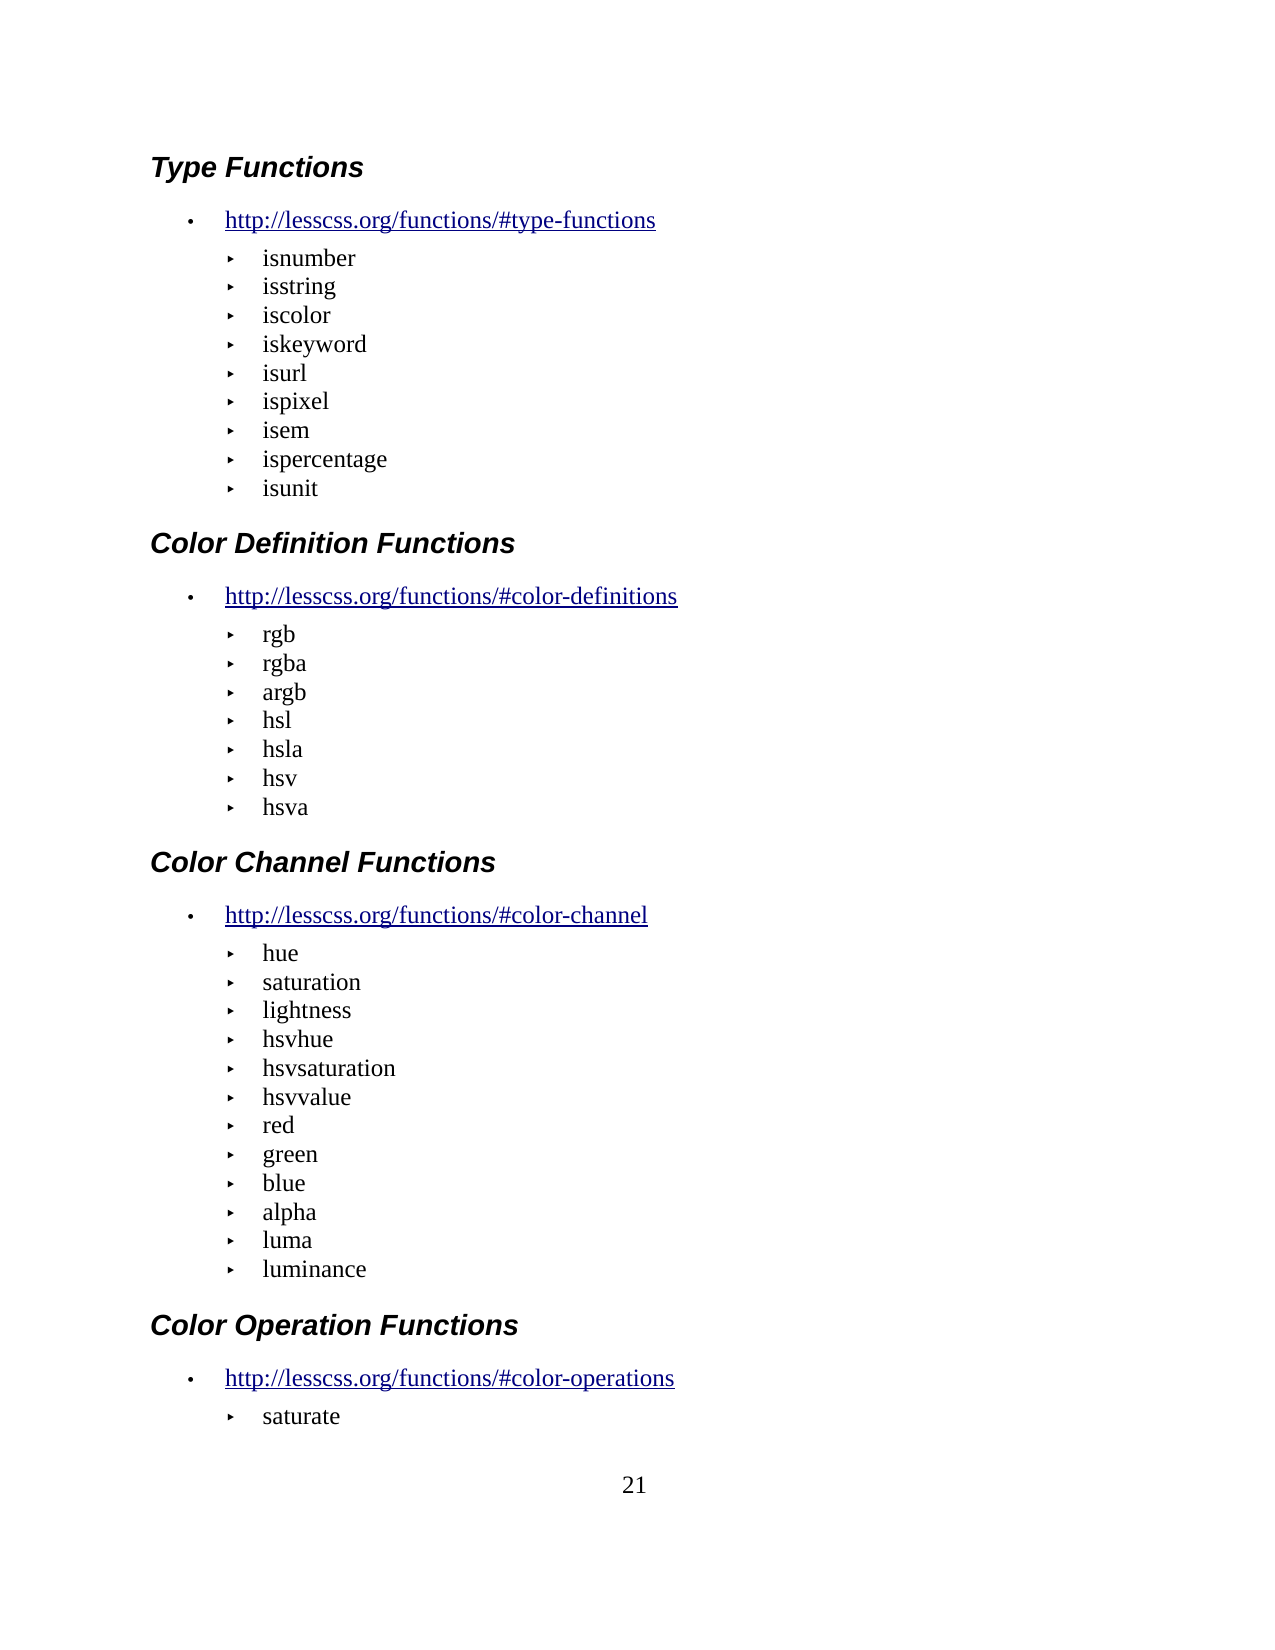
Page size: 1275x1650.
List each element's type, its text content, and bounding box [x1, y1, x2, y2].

list hsva [225, 792, 1125, 820]
list lightness [225, 996, 1125, 1024]
list isurl [225, 358, 1125, 386]
list http://lesscss.org/functions/#color-definitions [187, 581, 1125, 610]
list saturation [225, 967, 1125, 996]
list green [225, 1139, 1125, 1168]
list red [225, 1111, 1125, 1139]
list luminance [225, 1254, 1125, 1283]
list rgb [225, 619, 1125, 648]
list isunit [225, 473, 1125, 501]
subtitle Color Operation Functions [150, 1308, 1125, 1342]
list http://lesscss.org/functions/#color-channel [187, 900, 1125, 929]
list rgba [225, 648, 1125, 677]
list alpha [225, 1197, 1125, 1226]
list blue [225, 1168, 1125, 1197]
list hsvvalue [225, 1082, 1125, 1111]
list iscolor [225, 300, 1125, 329]
list http://lesscss.org/functions/#color-operations [187, 1363, 1125, 1392]
subtitle Type Functions [150, 150, 1125, 183]
list hsvsaturation [225, 1053, 1125, 1082]
list ispercentage [225, 444, 1125, 473]
list isstring [225, 271, 1125, 300]
subtitle Color Definition Functions [150, 526, 1125, 560]
list hsv [225, 763, 1125, 792]
list http://lesscss.org/functions/#type-functions [187, 205, 1125, 234]
list hsl [225, 705, 1125, 734]
list ispixel [225, 386, 1125, 415]
list isnumber [225, 243, 1125, 271]
subtitle Color Channel Functions [150, 845, 1125, 879]
list hsvhue [225, 1024, 1125, 1053]
list hsla [225, 734, 1125, 763]
list argb [225, 677, 1125, 705]
list isem [225, 415, 1125, 444]
list saturate [225, 1401, 1125, 1429]
list luma [225, 1226, 1125, 1254]
list iskeyword [225, 329, 1125, 358]
list hue [225, 938, 1125, 967]
